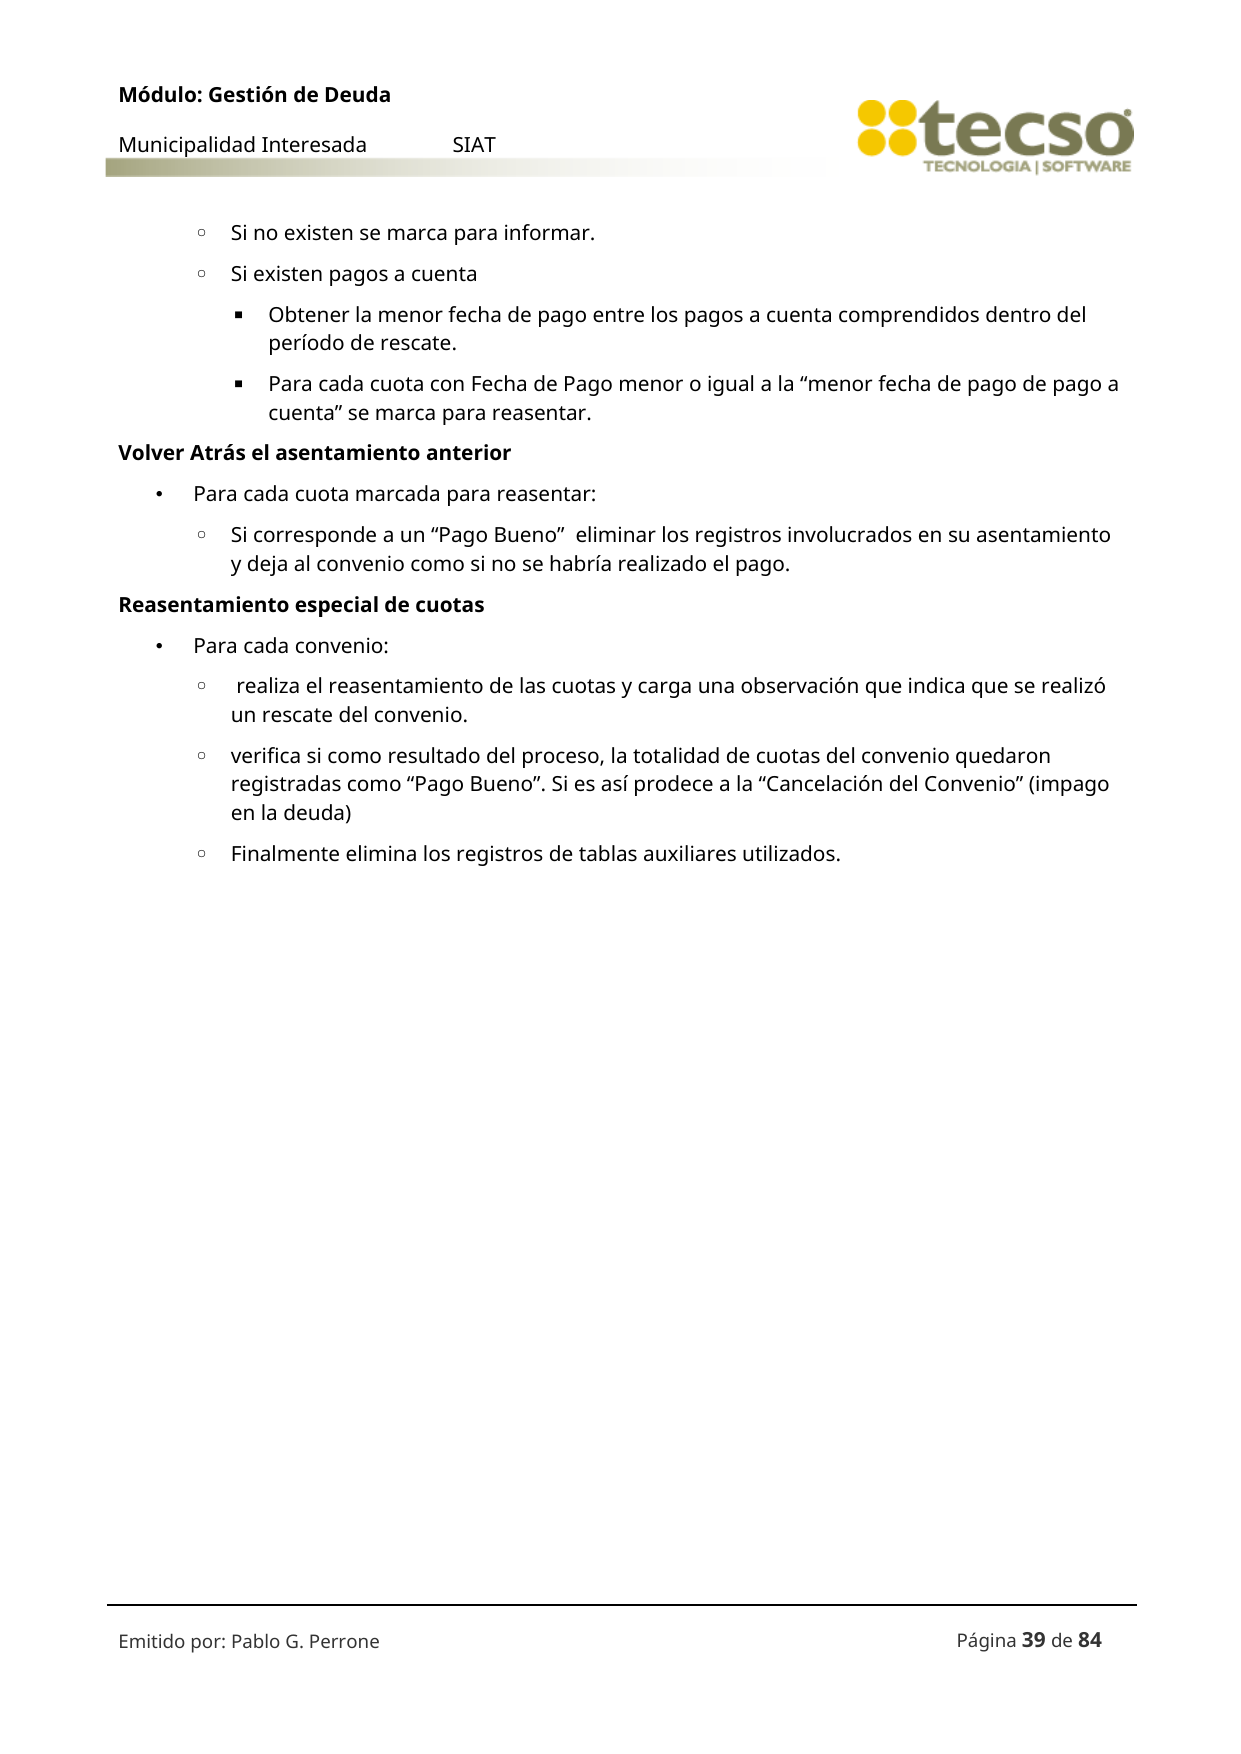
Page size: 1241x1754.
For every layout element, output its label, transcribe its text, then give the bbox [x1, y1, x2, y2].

list Si no existen se marca para informar. [193, 218, 1122, 246]
picture [105, 100, 1134, 177]
list Obtener la menor fecha de pago entre los pagos a cuenta comprendidos dentro del período de rescate. [231, 300, 1122, 357]
text Volver Atrás el asentamiento anterior [118, 438, 1122, 467]
list Si existen pagos a cuenta [193, 259, 1122, 287]
list verifica si como resultado del proceso, la totalidad de cuotas del convenio quedaron registradas como “Pago Bueno”. Si es así prodece a la “Cancelación del Convenio” (impago en la deuda) [193, 741, 1122, 826]
list Para cada convenio: [156, 631, 1122, 659]
list Finalmente elimina los registros de tablas auxiliares utilizados. [193, 839, 1122, 867]
list Para cada cuota con Fecha de Pago menor o igual a la “menor fecha de pago de pago a cuenta” se marca para reasentar. [231, 369, 1122, 426]
list Para cada cuota marcada para reasentar: [156, 479, 1122, 508]
list Si corresponde a un “Pago Bueno” eliminar los registros involucrados en su asentamiento y deja al convenio como si no se habría realizado el pago. [193, 520, 1122, 577]
list realiza el reasentamiento de las cuotas y carga una observación que indica que se realizó un rescate del convenio. [193, 672, 1122, 728]
text Reasentamiento especial de cuotas [118, 590, 1122, 618]
